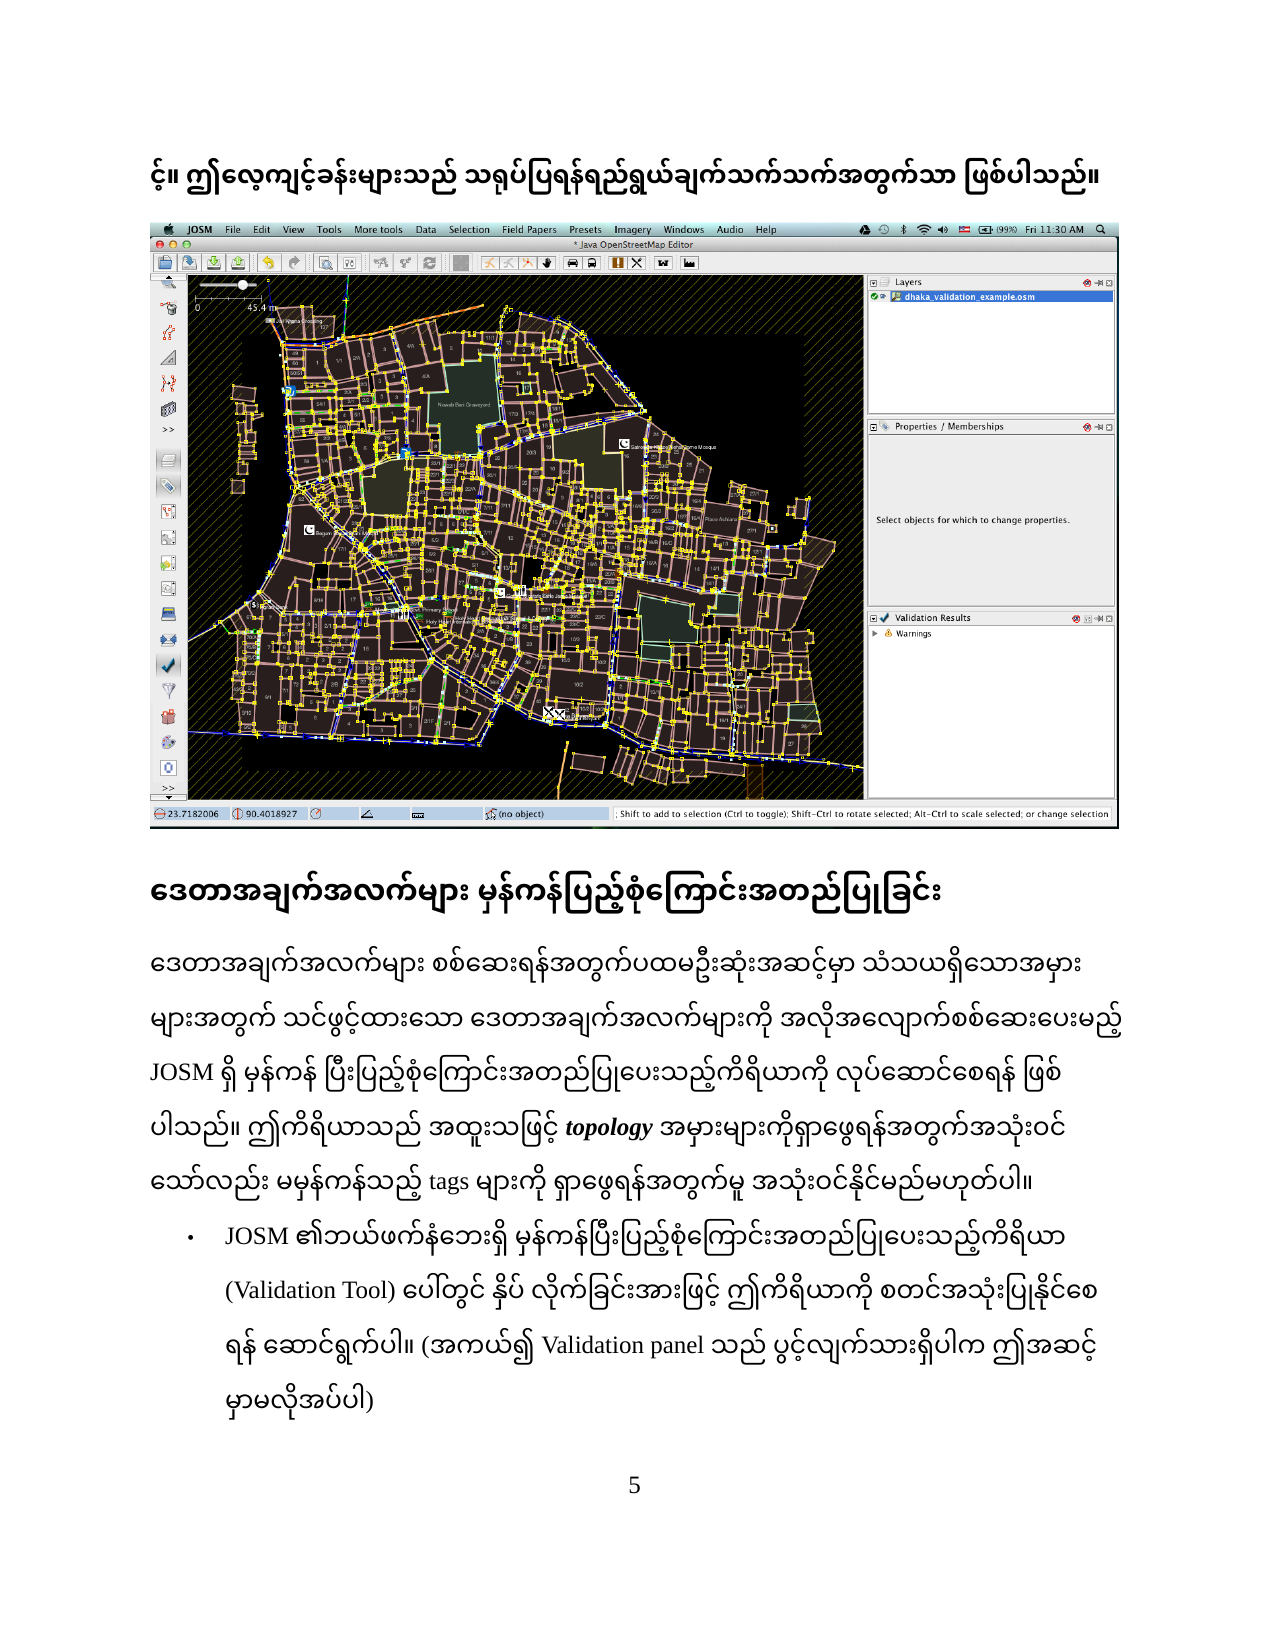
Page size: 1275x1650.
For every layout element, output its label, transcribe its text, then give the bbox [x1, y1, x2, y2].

text ဒေတာအချက်အလက်များ စစ်ဆေးရန်အတွက်ပထမဦးဆုံးအဆင့်မှာ သံသယရှိသောအမှားများအတွက် သင်ဖွင့်ထားသော ဒေတာအချက်အလက်များကို အလိုအလျောက်စစ်ဆေးပေးမည့် JOSM ရှိ မှန်ကန် ပြီးပြည့်စုံကြောင်းအတည်ပြုပေးသည့်ကိရိယာကို လုပ်ဆောင်စေရန် ဖြစ်ပါသည်။ ဤကိရိယာသည် အထူးသဖြင့် topology အမှားများကိုရှာဖွေရန်အတွက်အသုံးဝင်သော်လည်း မမှန်ကန်သည့် tags များကို ရှာဖွေရန်အတွက်မူ အသုံးဝင်နိုင်မည်မဟုတ်ပါ။ [150, 938, 1125, 1211]
subtitle ဒေတာအချက်အလက်များ မှန်ကန်ပြည့်စုံကြောင်းအတည်ပြုခြင်း [150, 862, 1125, 926]
picture [150, 222, 1119, 829]
list JOSM ၏ဘယ်ဖက်နံဘေးရှိ မှန်ကန်ပြီးပြည့်စုံကြောင်းအတည်ပြုပေးသည့်ကိရိယာ (Validation Tool) ပေါ်တွင် နှိပ် လိုက်ခြင်းအားဖြင့် ဤကိရိယာကို စတင်အသုံးပြုနိုင်စေရန် ဆောင်ရွက်ပါ။ (အကယ်၍ Validation panel သည် ပွင့်လျက်သားရှိပါက ဤအဆင့်မှာမလိုအပ်ပါ) [187, 1211, 1125, 1429]
text င့်။ ဤလေ့ကျင့်ခန်းများသည် သရုပ်ပြရန်ရည်ရွယ်ချက်သက်သက်အတွက်သာ ဖြစ်ပါသည်။ [150, 150, 1125, 204]
